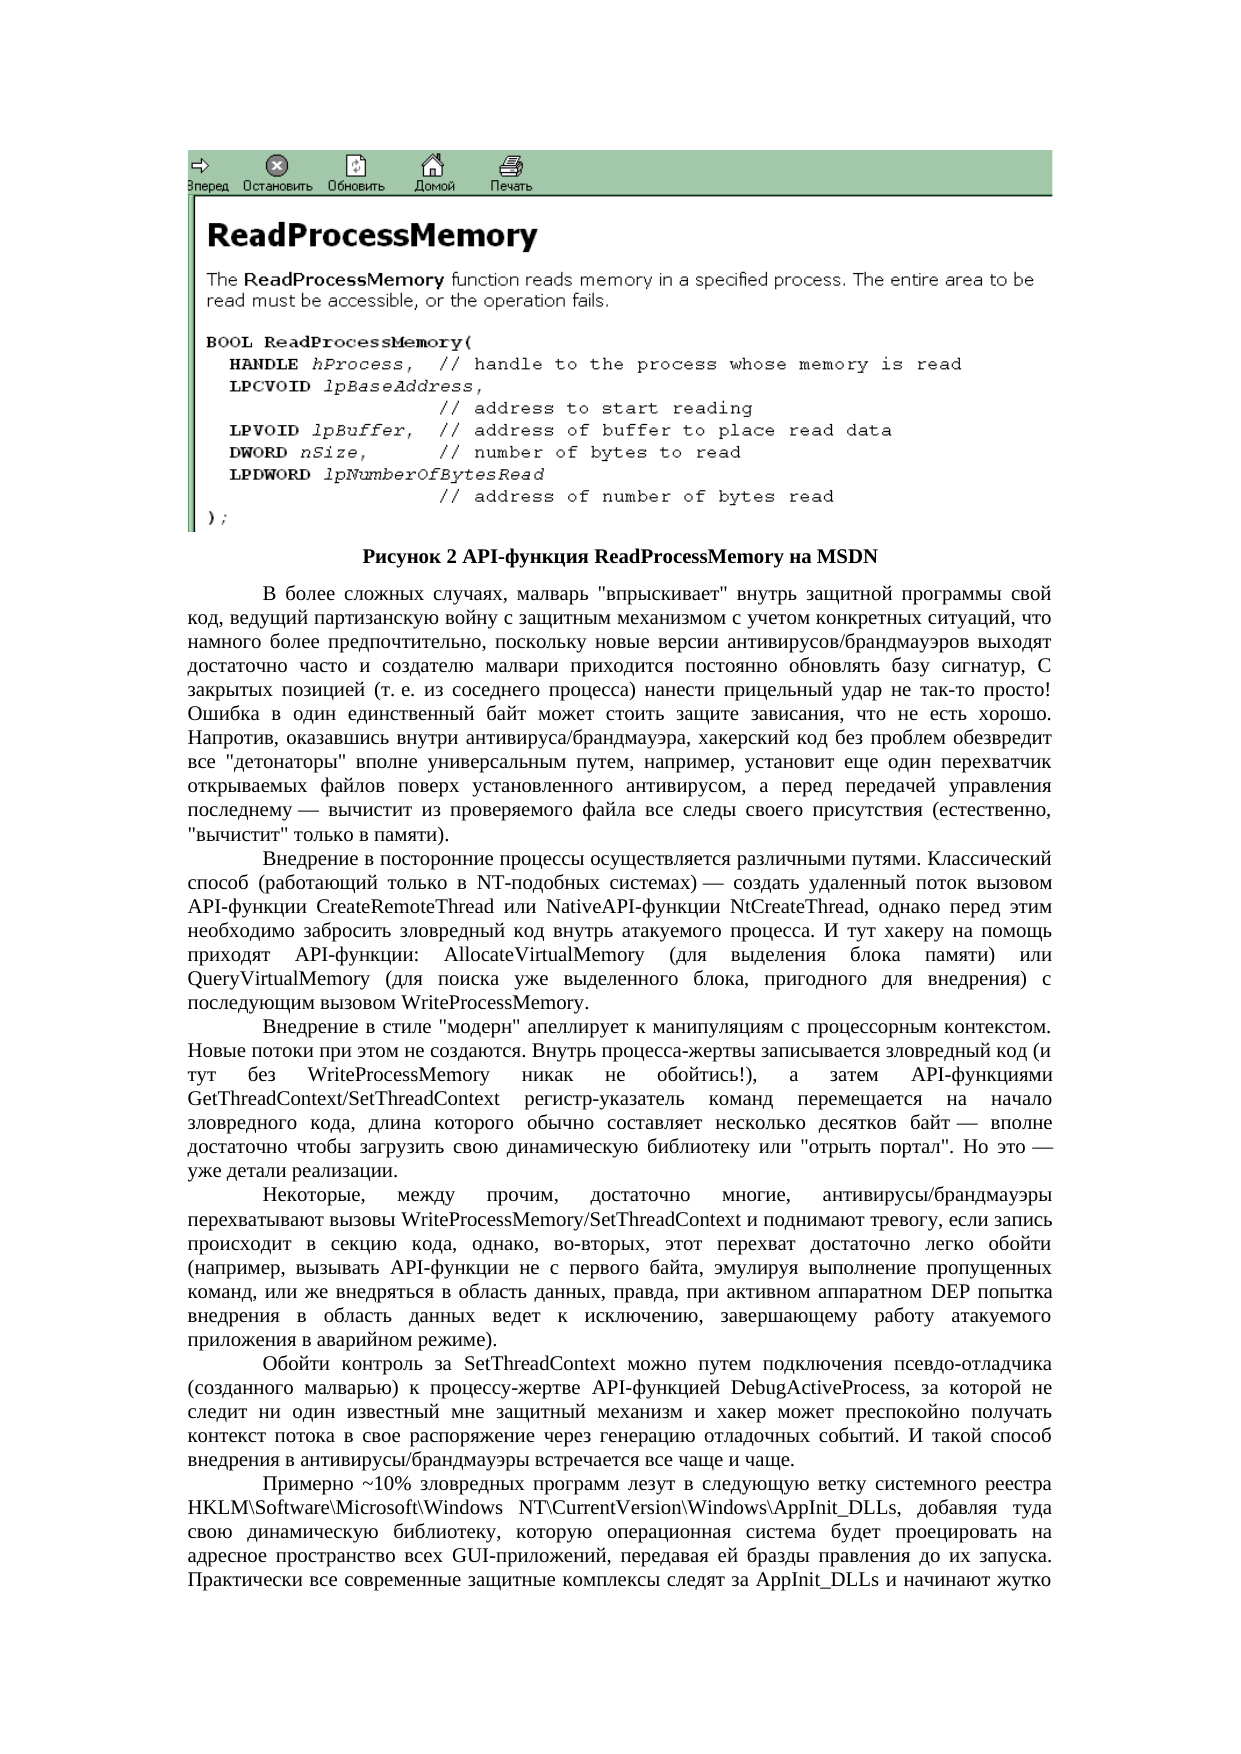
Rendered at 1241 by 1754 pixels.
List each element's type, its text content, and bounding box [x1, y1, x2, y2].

text В более сложных случаях, малварь "впрыскивает" внутрь защитной программы свой код, ведущий партизанскую войну с защитным механизмом с учетом конкретных ситуаций, что намного более предпочтительно, поскольку новые версии антивирусов/брандмауэров выходят достаточно часто и создателю малвари приходится постоянно обновлять базу сигнатур, С закрытых позицией (т. е. из соседнего процесса) нанести прицельный удар не так-то просто! Ошибка в один единственный байт может стоить защите зависания, что не есть хорошо. Напротив, оказавшись внутри антивируса/брандмауэра, хакерский код без проблем обезвредит все "детонаторы" вполне универсальным путем, например, установит еще один перехватчик открываемых файлов поверх установленного антивирусом, а перед передачей управления последнему — вычистит из проверяемого файла все следы своего присутствия (естественно, "вычистит" только в памяти). [187, 581, 1053, 846]
picture [187, 150, 1053, 532]
text Примерно ~10% зловредных программ лезут в следующую ветку системного реестра HKLM\Software\Microsoft\Windows NT\CurrentVersion\Windows\AppInit_DLLs, добавляя туда свою динамическую библиотеку, которую операционная система будет проецировать на адресное пространство всех GUI-приложений, передавая ей бразды правления до их запуска. Практически все современные защитные комплексы следят за AppInit_DLLs и начинают жутко [187, 1471, 1053, 1591]
text Внедрение в стиле "модерн" апеллирует к манипуляциям с процессорным контекстом. Новые потоки при этом не создаются. Внутрь процесса-жертвы записывается зловредный код (и тут без WriteProcessMemory никак не обойтись!), а затем API-функциями GetThreadContext/SetThreadContext регистр-указатель команд перемещается на начало зловредного кода, длина которого обычно составляет несколько десятков байт — вполне достаточно чтобы загрузить свою динамическую библиотеку или "отрыть портал". Но это — уже детали реализации. [187, 1014, 1053, 1182]
text Обойти контроль за SetThreadContext можно путем подключения псевдо-отладчика (созданного малварью) к процессу-жертве API-функцией DebugActiveProcess, за которой не следит ни один известный мне защитный механизм и хакер может преспокойно получать контекст потока в свое распоряжение через генерацию отладочных событий. И такой способ внедрения в антивирусы/брандмауэры встречается все чаще и чаще. [187, 1351, 1053, 1471]
text Рисунок 2 API-функция ReadProcessMemory на MSDN [187, 544, 1053, 568]
text Некоторые, между прочим, достаточно многие, антивирусы/брандмауэры перехватывают вызовы WriteProcessMemory/SetThreadContext и поднимают тревогу, если запись происходит в секцию кода, однако, во-вторых, этот перехват достаточно легко обойти (например, вызывать API-функции не с первого байта, эмулируя выполнение пропущенных команд, или же внедряться в область данных, правда, при активном аппаратном DEP попытка внедрения в область данных ведет к исключению, завершающему работу атакуемого приложения в аварийном режиме). [187, 1182, 1053, 1351]
text Внедрение в посторонние процессы осуществляется различными путями. Классический способ (работающий только в NT-подобных системах) — создать удаленный поток вызовом API-функции CreateRemoteThread или NativeAPI-функции NtCreateThread, однако перед этим необходимо забросить зловредный код внутрь атакуемого процесса. И тут хакеру на помощь приходят API-функции: AllocateVirtualMemory (для выделения блока памяти) или QueryVirtualMemory (для поиска уже выделенного блока, пригодного для внедрения) с последующим вызовом WriteProcessMemory. [187, 846, 1053, 1014]
